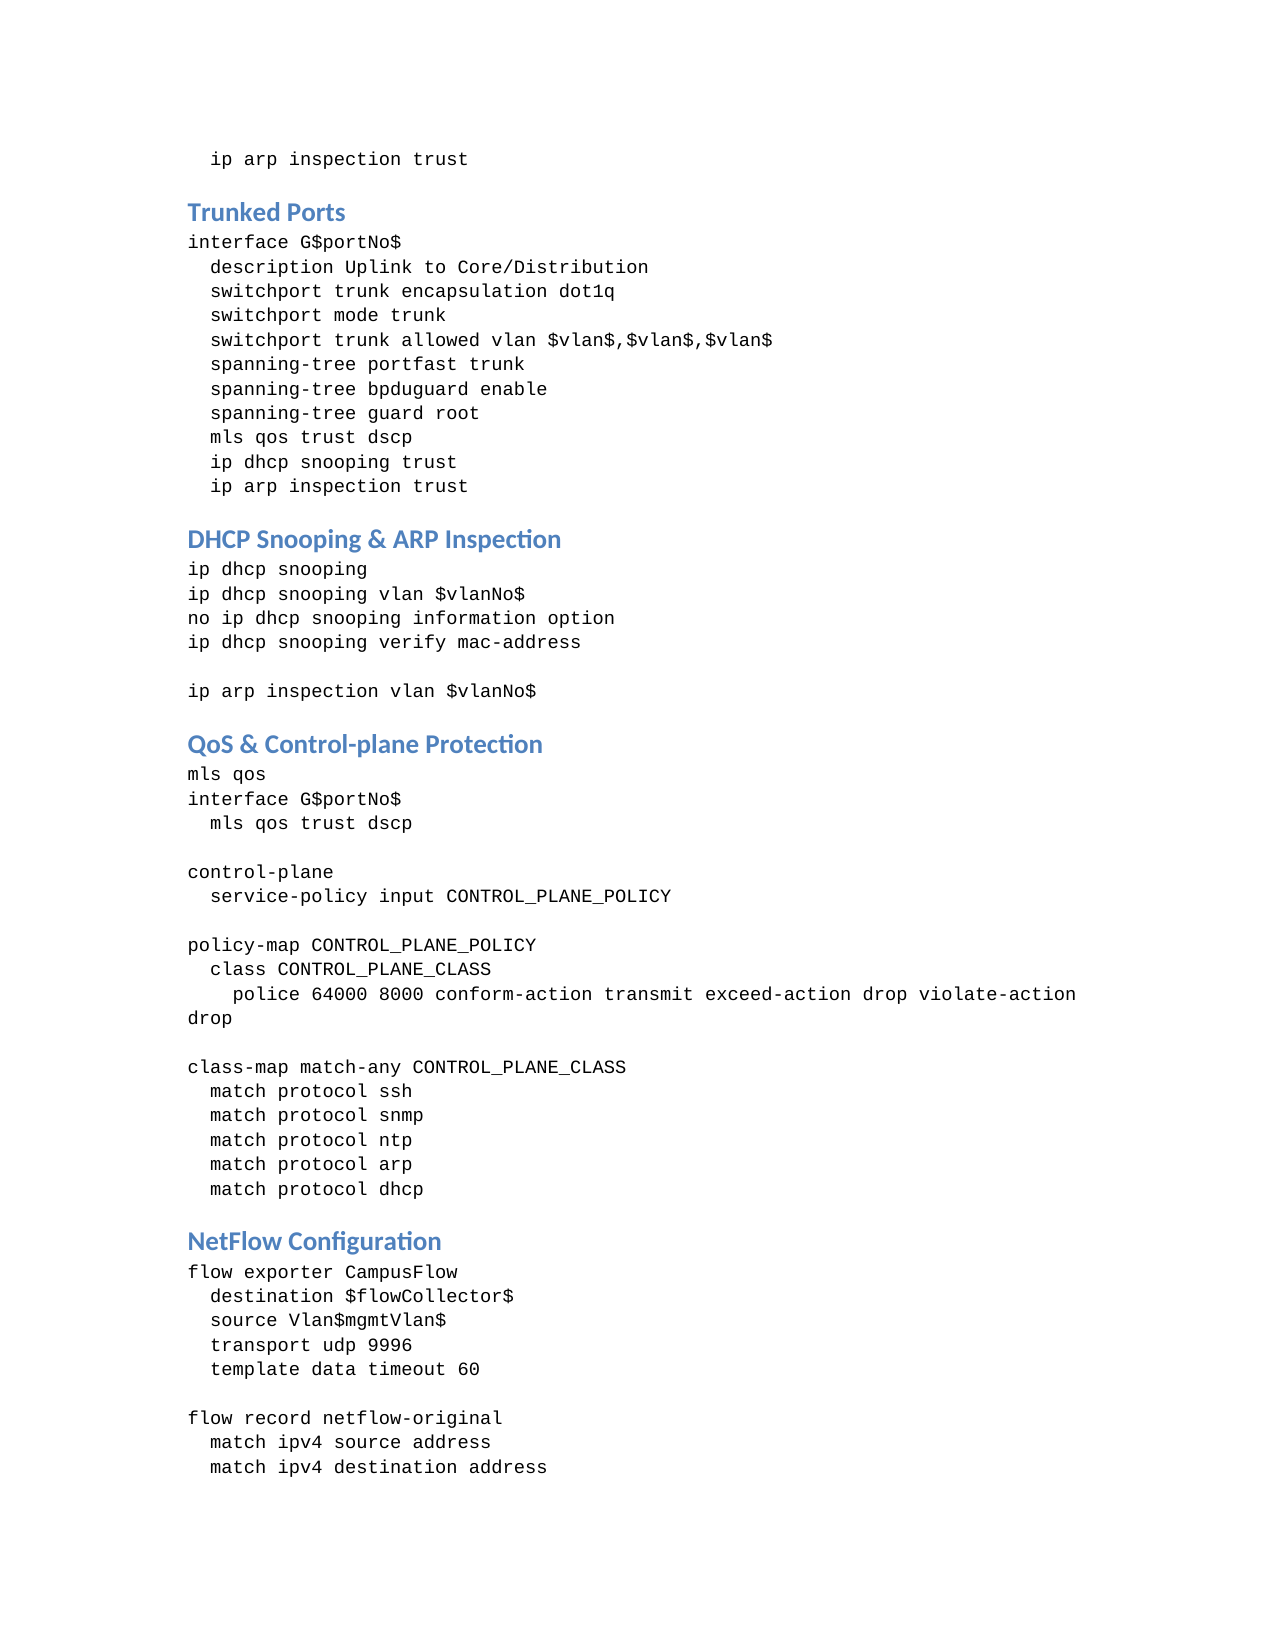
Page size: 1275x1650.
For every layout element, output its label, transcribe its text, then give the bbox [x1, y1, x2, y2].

text interface G$portNo$ [187, 233, 1087, 254]
text ip arp inspection trust [187, 150, 1087, 171]
text mls qos [187, 765, 1087, 786]
text policy-map CONTROL_PLANE_POLICY [187, 936, 1087, 957]
text match protocol ntp [187, 1131, 1087, 1152]
text match protocol ssh [187, 1082, 1087, 1103]
text match protocol dhcp [187, 1179, 1087, 1201]
text match ipv4 destination address [187, 1457, 1087, 1479]
text spanning-tree guard root [187, 404, 1087, 425]
text destination $flowCollector$ [187, 1287, 1087, 1308]
subtitle Trunked Ports [187, 195, 1087, 228]
text service-policy input CONTROL_PLANE_POLICY [187, 887, 1087, 908]
text ip dhcp snooping [187, 560, 1087, 581]
text source Vlan$mgmtVlan$ [187, 1311, 1087, 1332]
text mls qos trust dscp [187, 428, 1087, 449]
text ip arp inspection trust [187, 477, 1087, 498]
text switchport trunk encapsulation dot1q [187, 282, 1087, 303]
text no ip dhcp snooping information option [187, 609, 1087, 630]
text control-plane [187, 862, 1087, 884]
text flow exporter CampusFlow [187, 1262, 1087, 1284]
text description Uplink to Core/Distribution [187, 257, 1087, 279]
text match ipv4 source address [187, 1433, 1087, 1454]
text ip dhcp snooping vlan $vlanNo$ [187, 584, 1087, 606]
text spanning-tree bpduguard enable [187, 379, 1087, 401]
text template data timeout 60 [187, 1360, 1087, 1381]
text ip dhcp snooping verify mac-address [187, 633, 1087, 654]
text class-map match-any CONTROL_PLANE_CLASS [187, 1057, 1087, 1079]
text switchport trunk allowed vlan $vlan$,$vlan$,$vlan$ [187, 331, 1087, 352]
text police 64000 8000 conform-action transmit exceed-action drop violate-action drop [187, 984, 1087, 1030]
text match protocol snmp [187, 1106, 1087, 1127]
text interface G$portNo$ [187, 789, 1087, 811]
text ip dhcp snooping trust [187, 452, 1087, 474]
subtitle DHCP Snooping & ARP Inspection [187, 522, 1087, 555]
text transport udp 9996 [187, 1336, 1087, 1357]
subtitle NetFlow Configuration [187, 1224, 1087, 1258]
text spanning-tree portfast trunk [187, 355, 1087, 376]
text switchport mode trunk [187, 306, 1087, 327]
text match protocol arp [187, 1155, 1087, 1176]
subtitle QoS & Control-plane Protection [187, 727, 1087, 760]
text ip arp inspection vlan $vlanNo$ [187, 682, 1087, 703]
text mls qos trust dscp [187, 814, 1087, 835]
text class CONTROL_PLANE_CLASS [187, 960, 1087, 981]
text flow record netflow-original [187, 1409, 1087, 1430]
